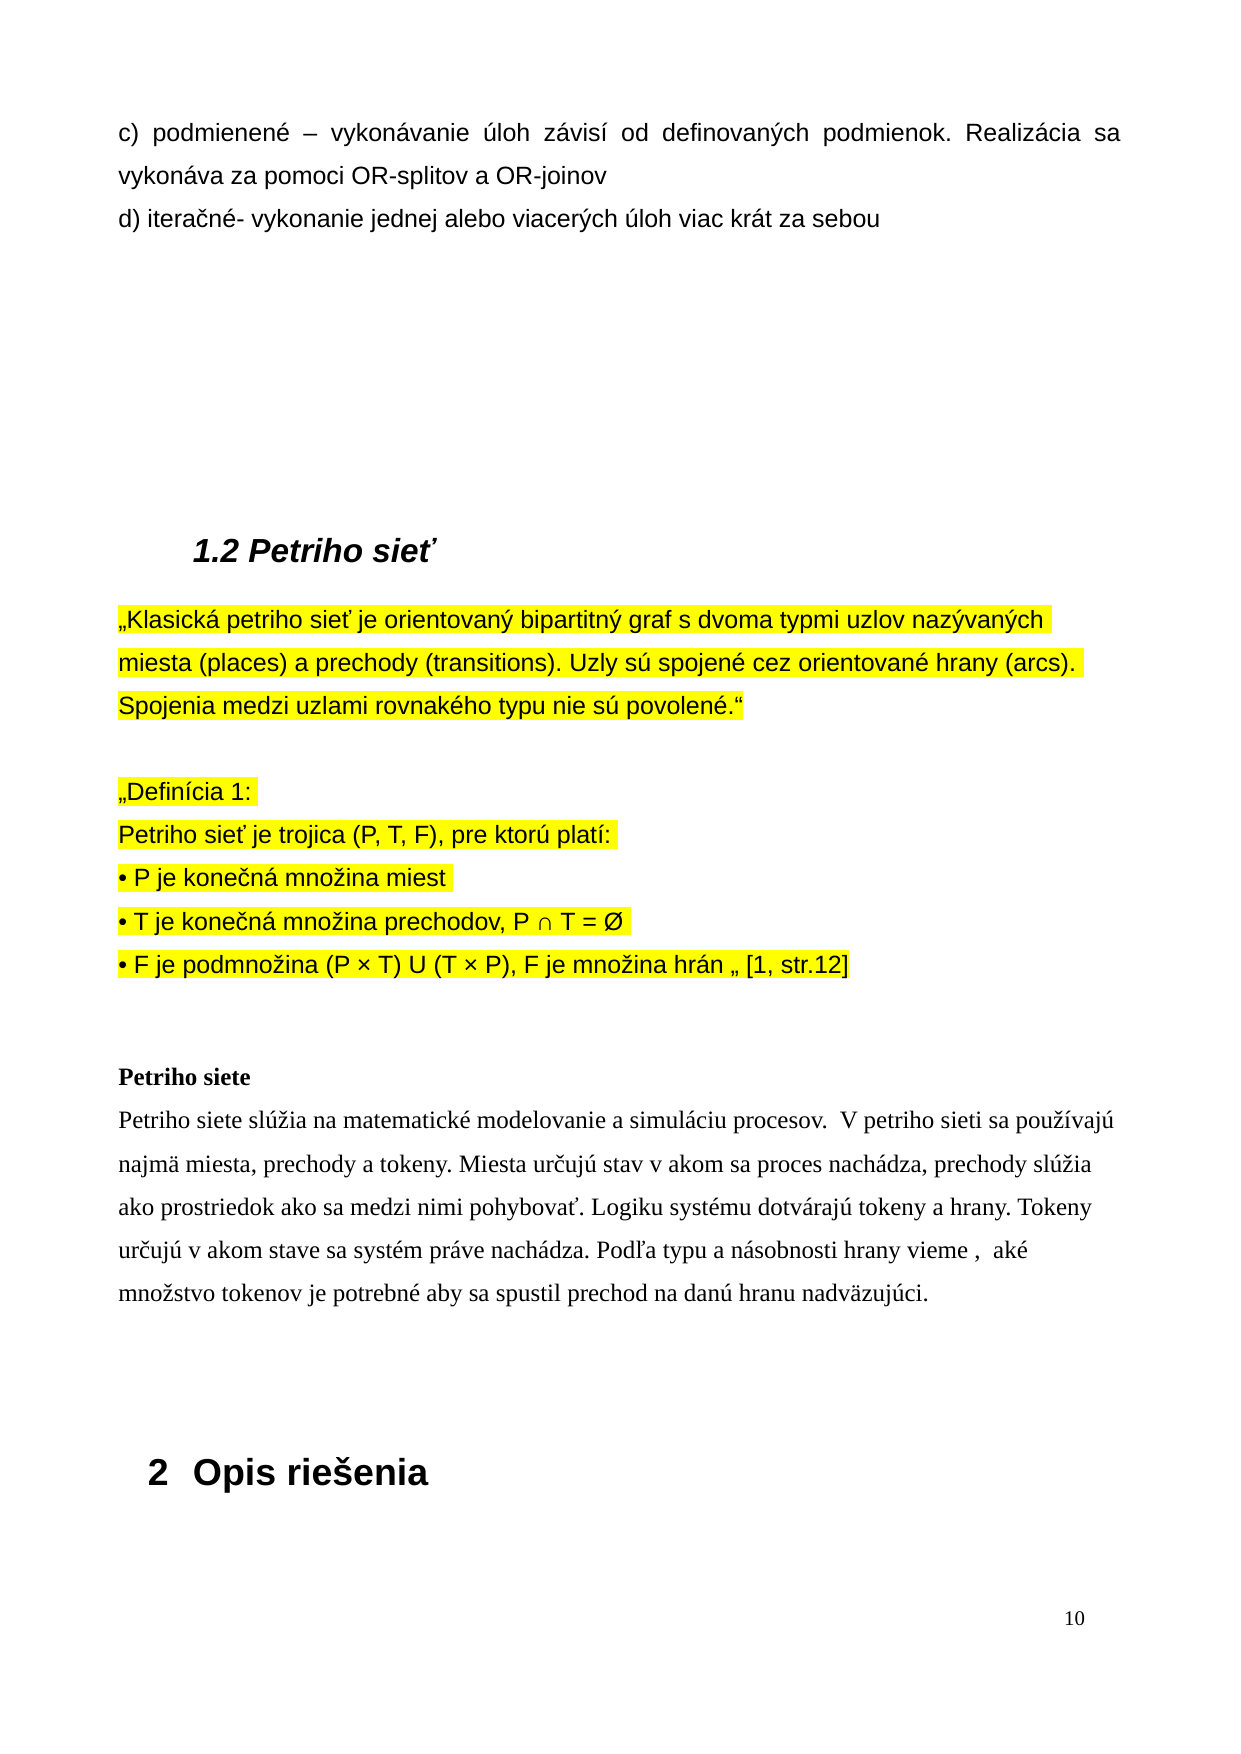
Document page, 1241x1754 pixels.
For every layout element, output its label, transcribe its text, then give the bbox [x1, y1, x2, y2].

text • F je podmnožina (P × T) U (T × P), F je množina hrán „ [1, str.12] [118, 950, 1122, 978]
text Petriho siete slúžia na matematické modelovanie a simuláciu procesov. V petriho sieti sa používajú najmä miesta, prechody a tokeny. Miesta určujú stav v akom sa proces nachádza, prechody slúžia ako prostriedok ako sa medzi nimi pohybovať. Logiku systému dotvárajú tokeny a hrany. Tokeny určujú v akom stave sa systém práve nachádza. Podľa typu a násobnosti hrany vieme , aké množstvo tokenov je potrebné aby sa spustil prechod na danú hranu nadväzujúci. [118, 1106, 1122, 1307]
text Petriho sieť je trojica (P, T, F), pre ktorú platí: [118, 820, 1122, 849]
subtitle 1.2 Petriho sieť [148, 531, 1122, 570]
text „Klasická petriho sieť je orientovaný bipartitný graf s dvoma typmi uzlov nazývaných [118, 605, 1122, 633]
text • T je konečná množina prechodov, P ∩ T = Ø [118, 907, 1122, 935]
text Petriho siete [118, 1062, 1122, 1091]
text miesta (places) a prechody (transitions). Uzly sú spojené cez orientované hrany (arcs). [118, 648, 1122, 677]
text d) iteračné- vykonanie jednej alebo viacerých úloh viac krát za sebou [118, 204, 1122, 233]
text „Definícia 1: [118, 777, 1122, 806]
text • P je konečná množina miest [118, 863, 1122, 892]
subtitle Opis riešenia [148, 1451, 1122, 1494]
text c) podmienené – vykonávanie úloh závisí od definovaných podmienok. Realizácia sa vykonáva za pomoci OR-splitov a OR-joinov [118, 118, 1122, 190]
text Spojenia medzi uzlami rovnakého typu nie sú povolené.“ [118, 691, 1122, 720]
